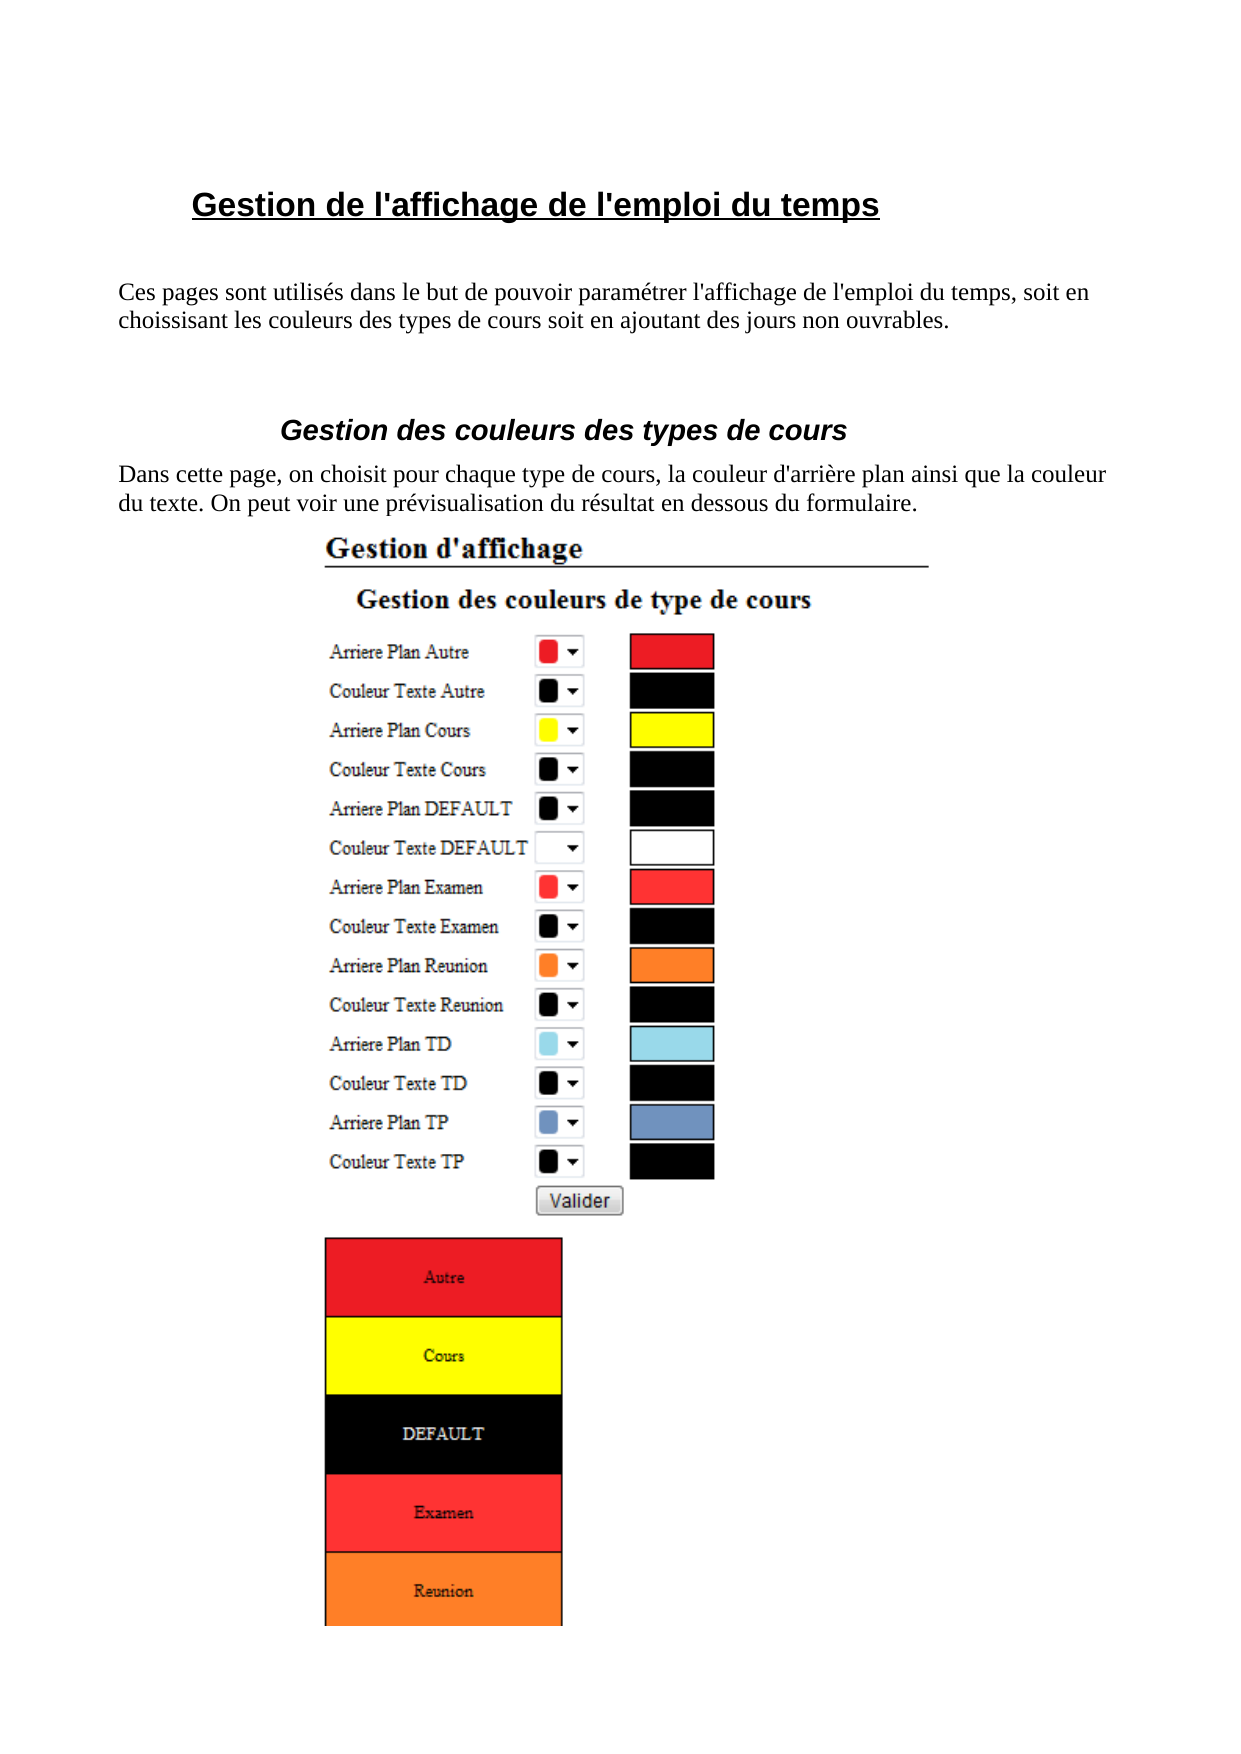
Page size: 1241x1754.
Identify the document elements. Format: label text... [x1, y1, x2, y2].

text Dans cette page, on choisit pour chaque type de cours, la couleur d'arrière plan ainsi que la couleur du texte. On peut voir une prévisualisation du résultat en dessous du formulaire. [118, 459, 1122, 517]
text Ces pages sont utilisés dans le but de pouvoir paramétrer l'affichage de l'emploi du temps, soit en choissisant les couleurs des types de cours soit en ajoutant des jours non ouvrables. [118, 277, 1122, 334]
subtitle Gestion des couleurs des types de cours [280, 413, 1122, 447]
subtitle Gestion de l'affichage de l'emploi du temps [191, 184, 1122, 223]
